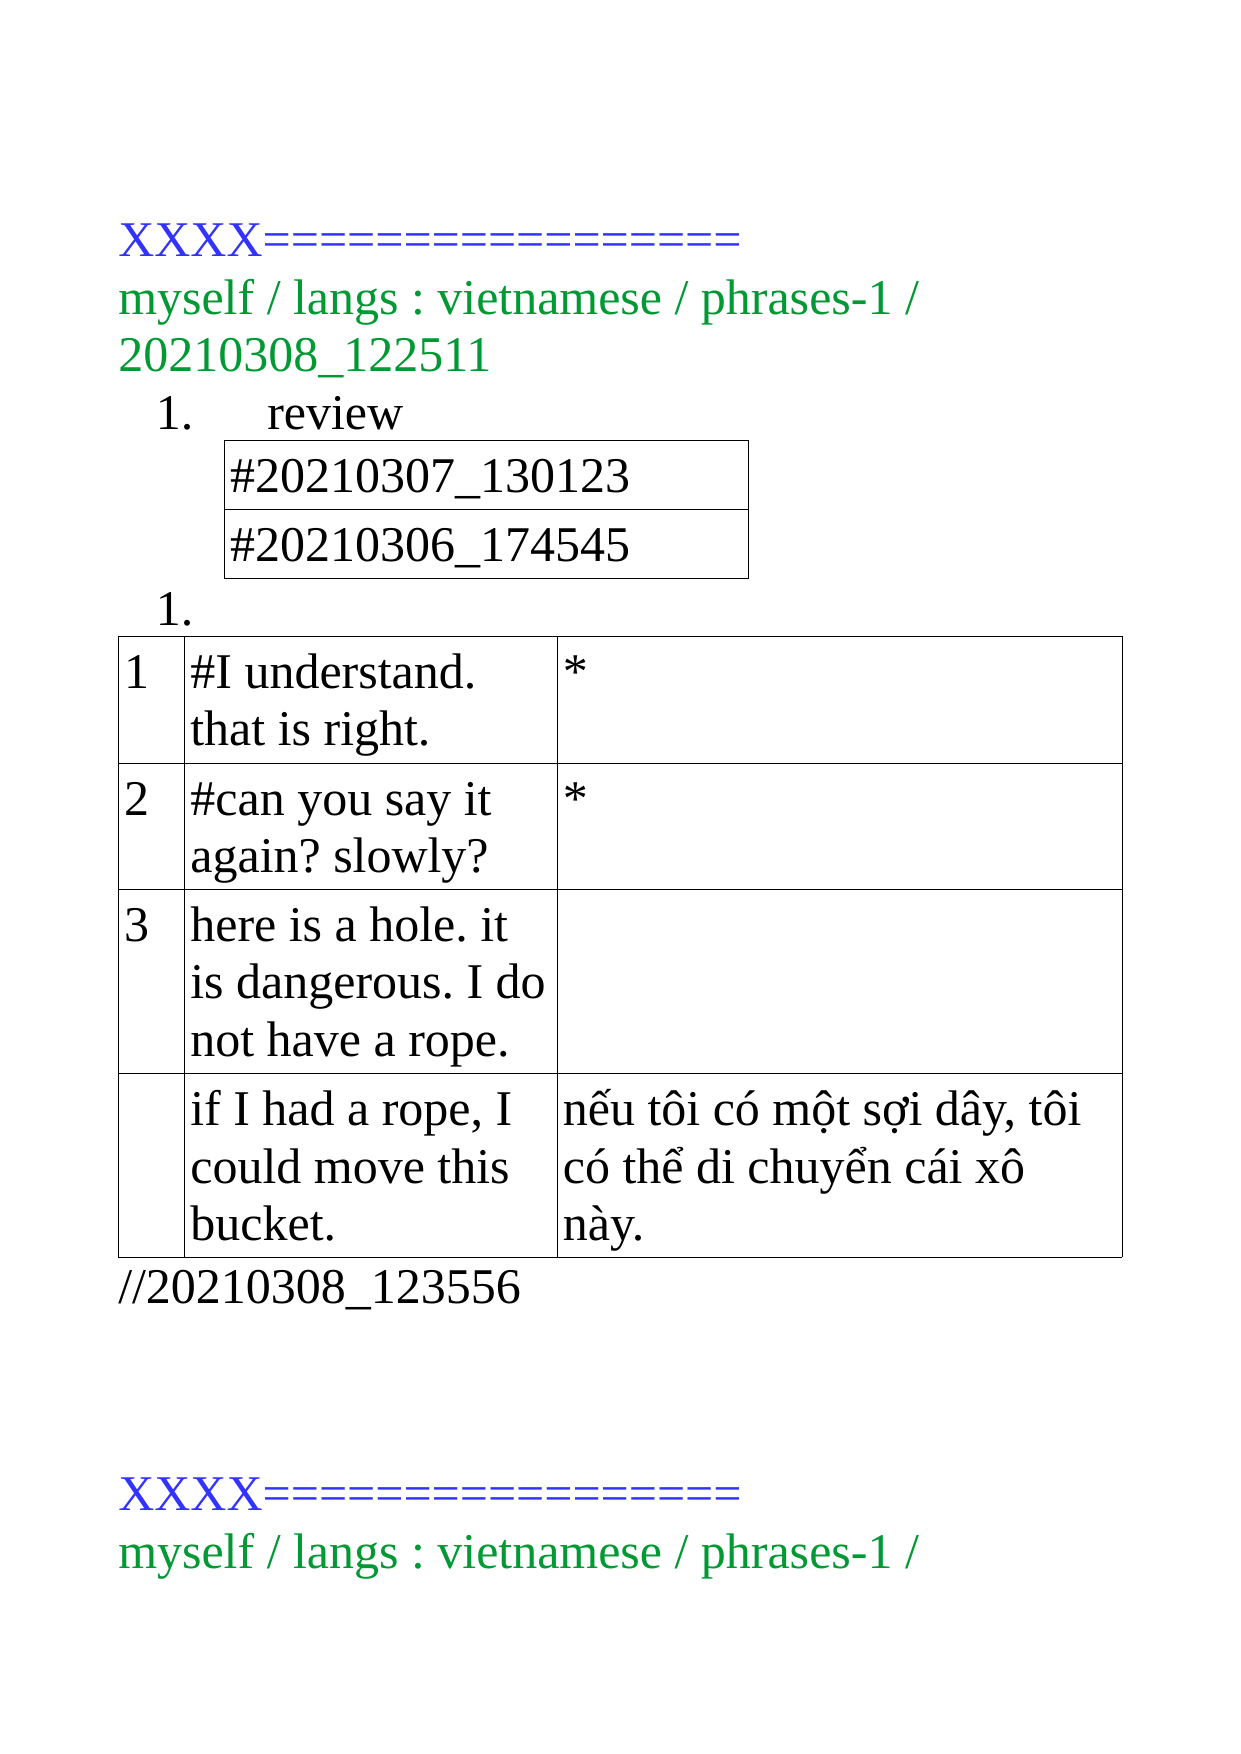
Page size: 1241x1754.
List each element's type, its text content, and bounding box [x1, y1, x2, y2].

table_cell [119, 1074, 184, 1257]
table_cell if I had a rope, I could move this bucket. [185, 1074, 557, 1257]
text XXXX================= [118, 1464, 1122, 1522]
table_cell 3 [119, 890, 184, 1073]
table_cell 2 [119, 764, 184, 889]
table_header * [558, 637, 1122, 762]
table_cell #20210306_174545 [225, 510, 748, 578]
table_cell nếu tôi có một sợi dây, tôi có thể di chuyển cái xô này. [558, 1074, 1122, 1257]
list review [156, 383, 1122, 440]
text //20210308_123556 [118, 1258, 1122, 1315]
text myself / langs : vietnamese / phrases-1 / [118, 1522, 1122, 1579]
table_header 1 [119, 637, 184, 762]
table_header #I understand. that is right. [185, 637, 557, 762]
table_header #20210307_130123 [225, 441, 748, 509]
table_cell #can you say it again? slowly? [185, 764, 557, 889]
table_cell [558, 890, 1122, 1073]
text XXXX================= [118, 210, 1122, 268]
table_cell * [558, 764, 1122, 889]
text myself / langs : vietnamese / phrases-1 / 20210308_122511 [118, 268, 1122, 383]
table_cell here is a hole. it is dangerous. I do not have a rope. [185, 890, 557, 1073]
